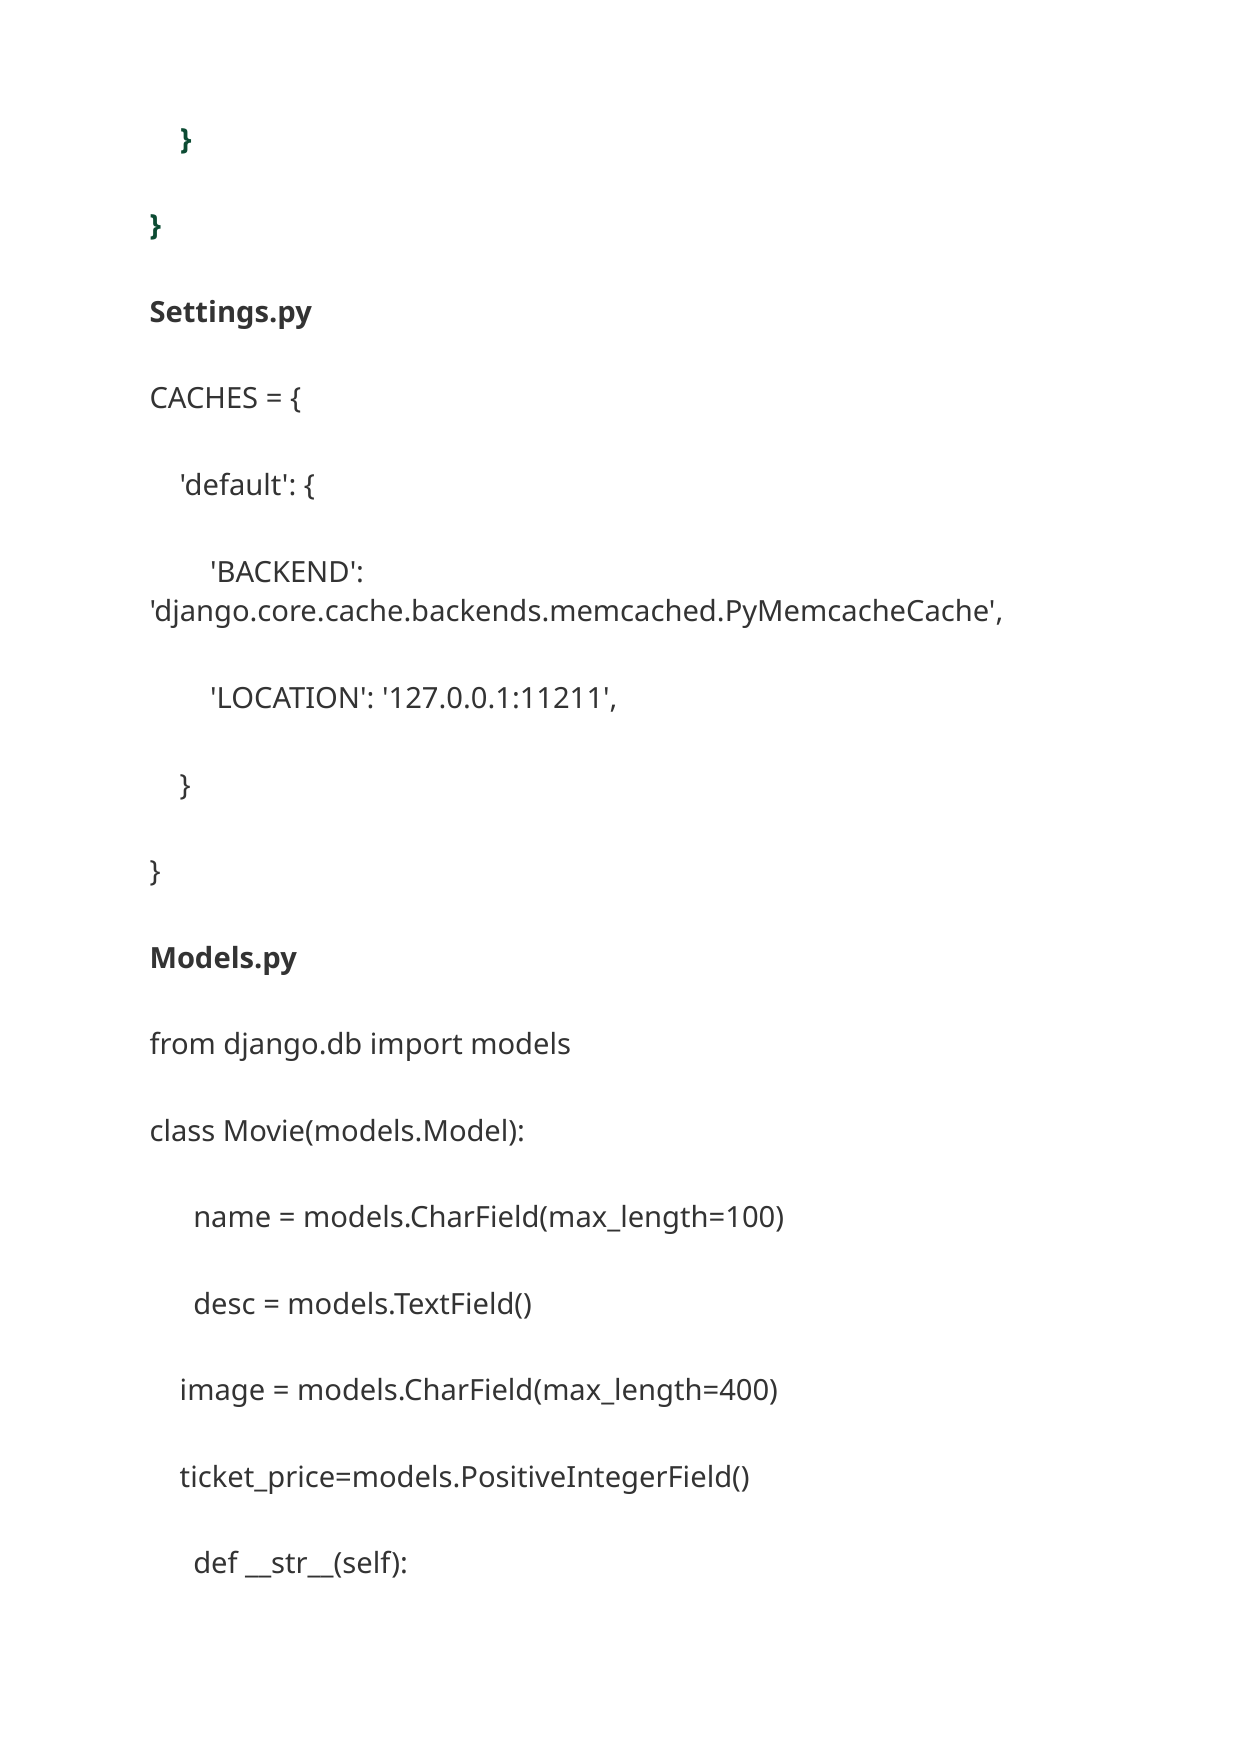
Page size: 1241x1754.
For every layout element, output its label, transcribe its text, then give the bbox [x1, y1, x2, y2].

text } [149, 205, 1091, 244]
text class Movie(models.Model): [149, 1110, 1091, 1150]
text def __str__(self): [149, 1543, 1091, 1582]
text name = models.CharField(max_length=100) [149, 1197, 1091, 1236]
text CACHES = { [149, 378, 1091, 417]
text desc = models.TextField() [149, 1283, 1091, 1323]
text Models.py [149, 937, 1091, 977]
text } [149, 764, 1091, 803]
text image = models.CharField(max_length=400) [149, 1370, 1091, 1409]
text ticket_price=models.PositiveIntegerField() [149, 1456, 1091, 1496]
text from django.db import models [149, 1023, 1091, 1063]
text } [149, 850, 1091, 890]
text 'LOCATION': '127.0.0.1:11211', [149, 677, 1091, 717]
text 'default': { [149, 464, 1091, 504]
text 'BACKEND': 'django.core.cache.backends.memcached.PyMemcacheCache', [149, 551, 1091, 630]
text Settings.py [149, 291, 1091, 331]
text } [149, 118, 1091, 158]
